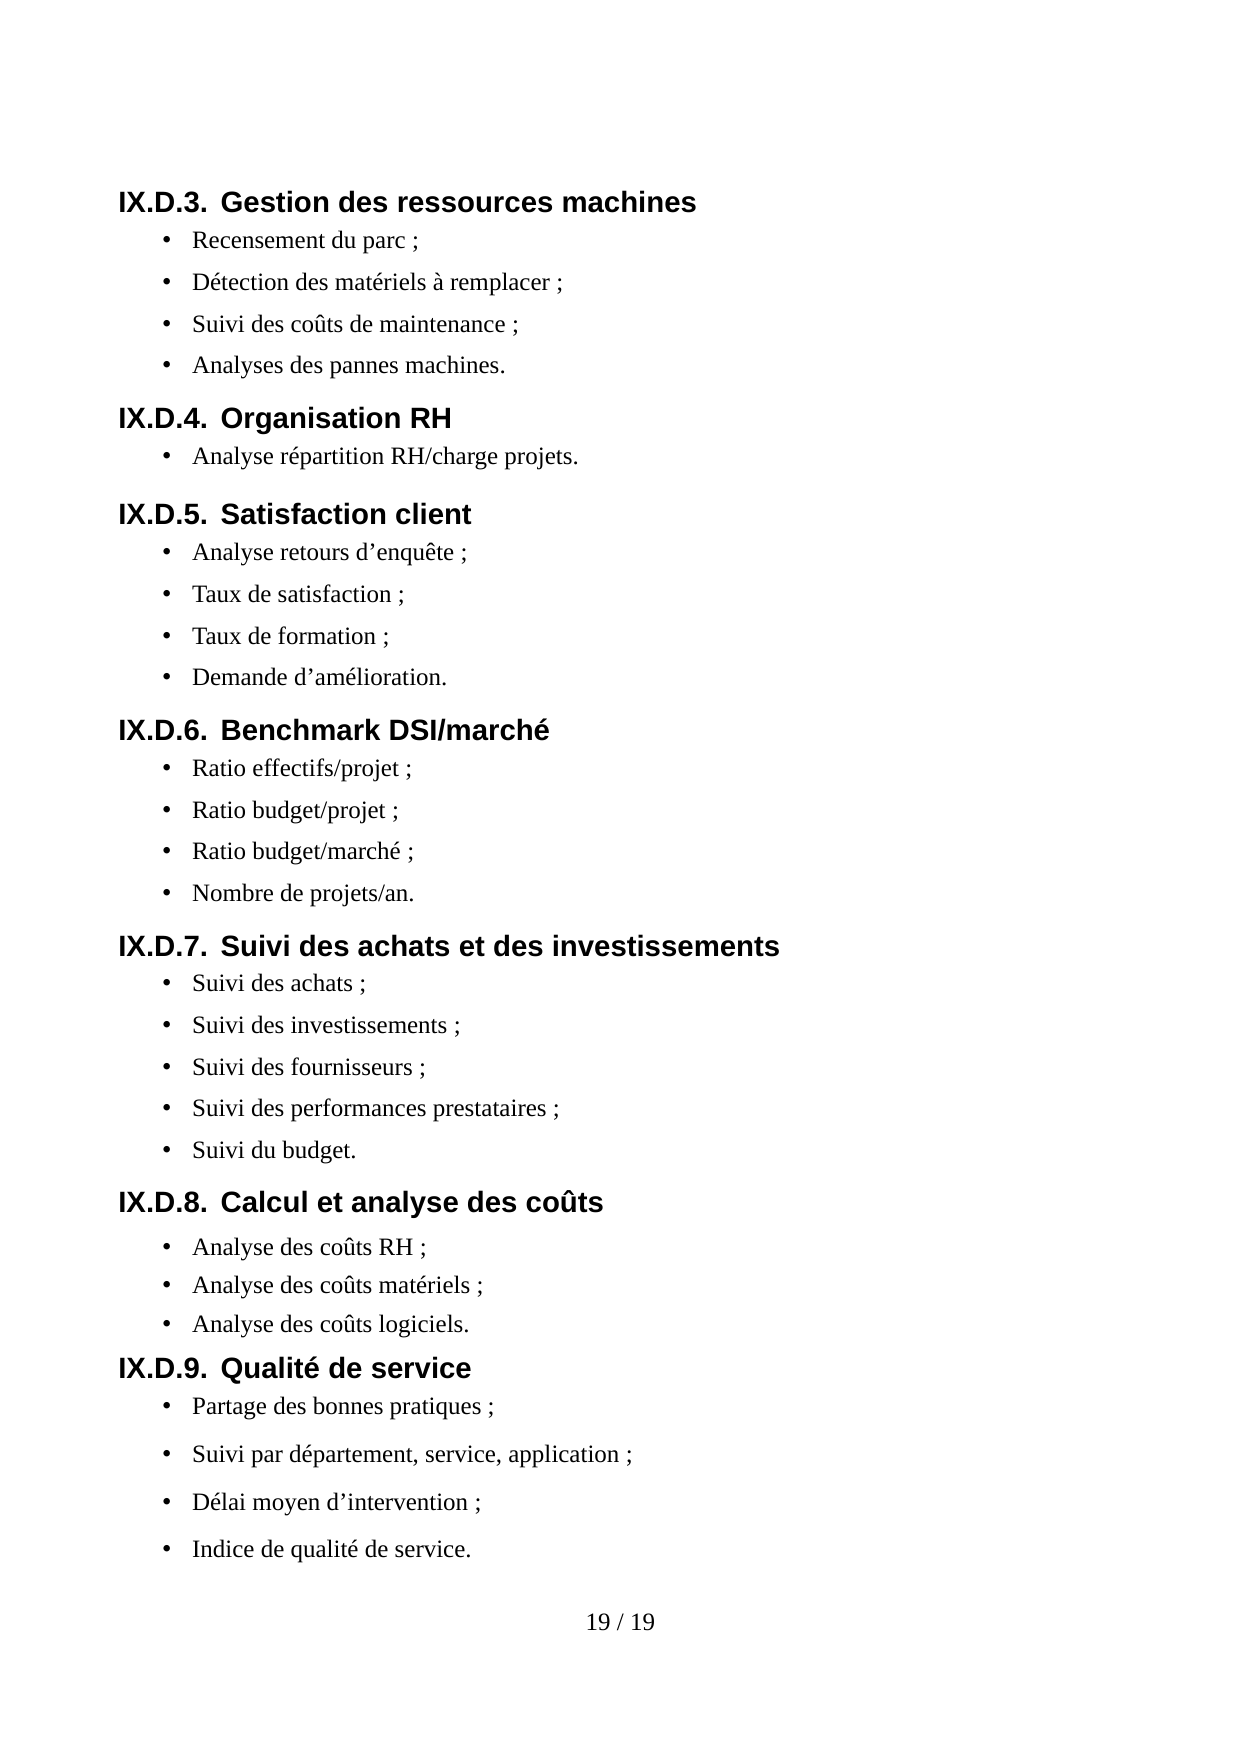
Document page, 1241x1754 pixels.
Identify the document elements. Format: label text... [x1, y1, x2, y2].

list Nombre de projets/an. [162, 878, 1122, 907]
list Analyse des coûts RH ; [162, 1232, 1122, 1260]
list Ratio budget/projet ; [162, 795, 1122, 823]
list Analyse répartition RH/charge projets. [162, 441, 1122, 470]
list Suivi des investissements ; [162, 1010, 1122, 1039]
list Ratio effectifs/projet ; [162, 753, 1122, 782]
list Détection des matériels à remplacer ; [162, 267, 1122, 296]
list Délai moyen d’intervention ; [162, 1487, 1122, 1515]
list Suivi du budget. [162, 1135, 1122, 1164]
list Analyse retours d’enquête ; [162, 537, 1122, 566]
list Indice de qualité de service. [162, 1534, 1122, 1563]
subtitle Suivi des achats et des investissements [118, 929, 1122, 962]
list Suivi par département, service, application ; [162, 1439, 1122, 1468]
list Suivi des coûts de maintenance ; [162, 309, 1122, 337]
list Demande d’amélioration. [162, 662, 1122, 691]
list Suivi des achats ; [162, 968, 1122, 997]
subtitle Organisation RH [118, 401, 1122, 434]
list Partage des bonnes pratiques ; [162, 1391, 1122, 1420]
list Recensement du parc ; [162, 225, 1122, 254]
list Suivi des fournisseurs ; [162, 1052, 1122, 1080]
list Taux de satisfaction ; [162, 579, 1122, 608]
list Analyse des coûts matériels ; [162, 1271, 1122, 1299]
subtitle Calcul et analyse des coûts [118, 1185, 1122, 1219]
list Analyses des pannes machines. [162, 350, 1122, 379]
subtitle Benchmark DSI/marché [118, 713, 1122, 747]
subtitle Satisfaction client [118, 497, 1122, 531]
list Suivi des performances prestataires ; [162, 1093, 1122, 1122]
subtitle Qualité de service [118, 1351, 1122, 1385]
list Ratio budget/marché ; [162, 836, 1122, 865]
list Taux de formation ; [162, 621, 1122, 649]
subtitle Gestion des ressources machines [118, 185, 1122, 219]
list Analyse des coûts logiciels. [162, 1309, 1122, 1338]
